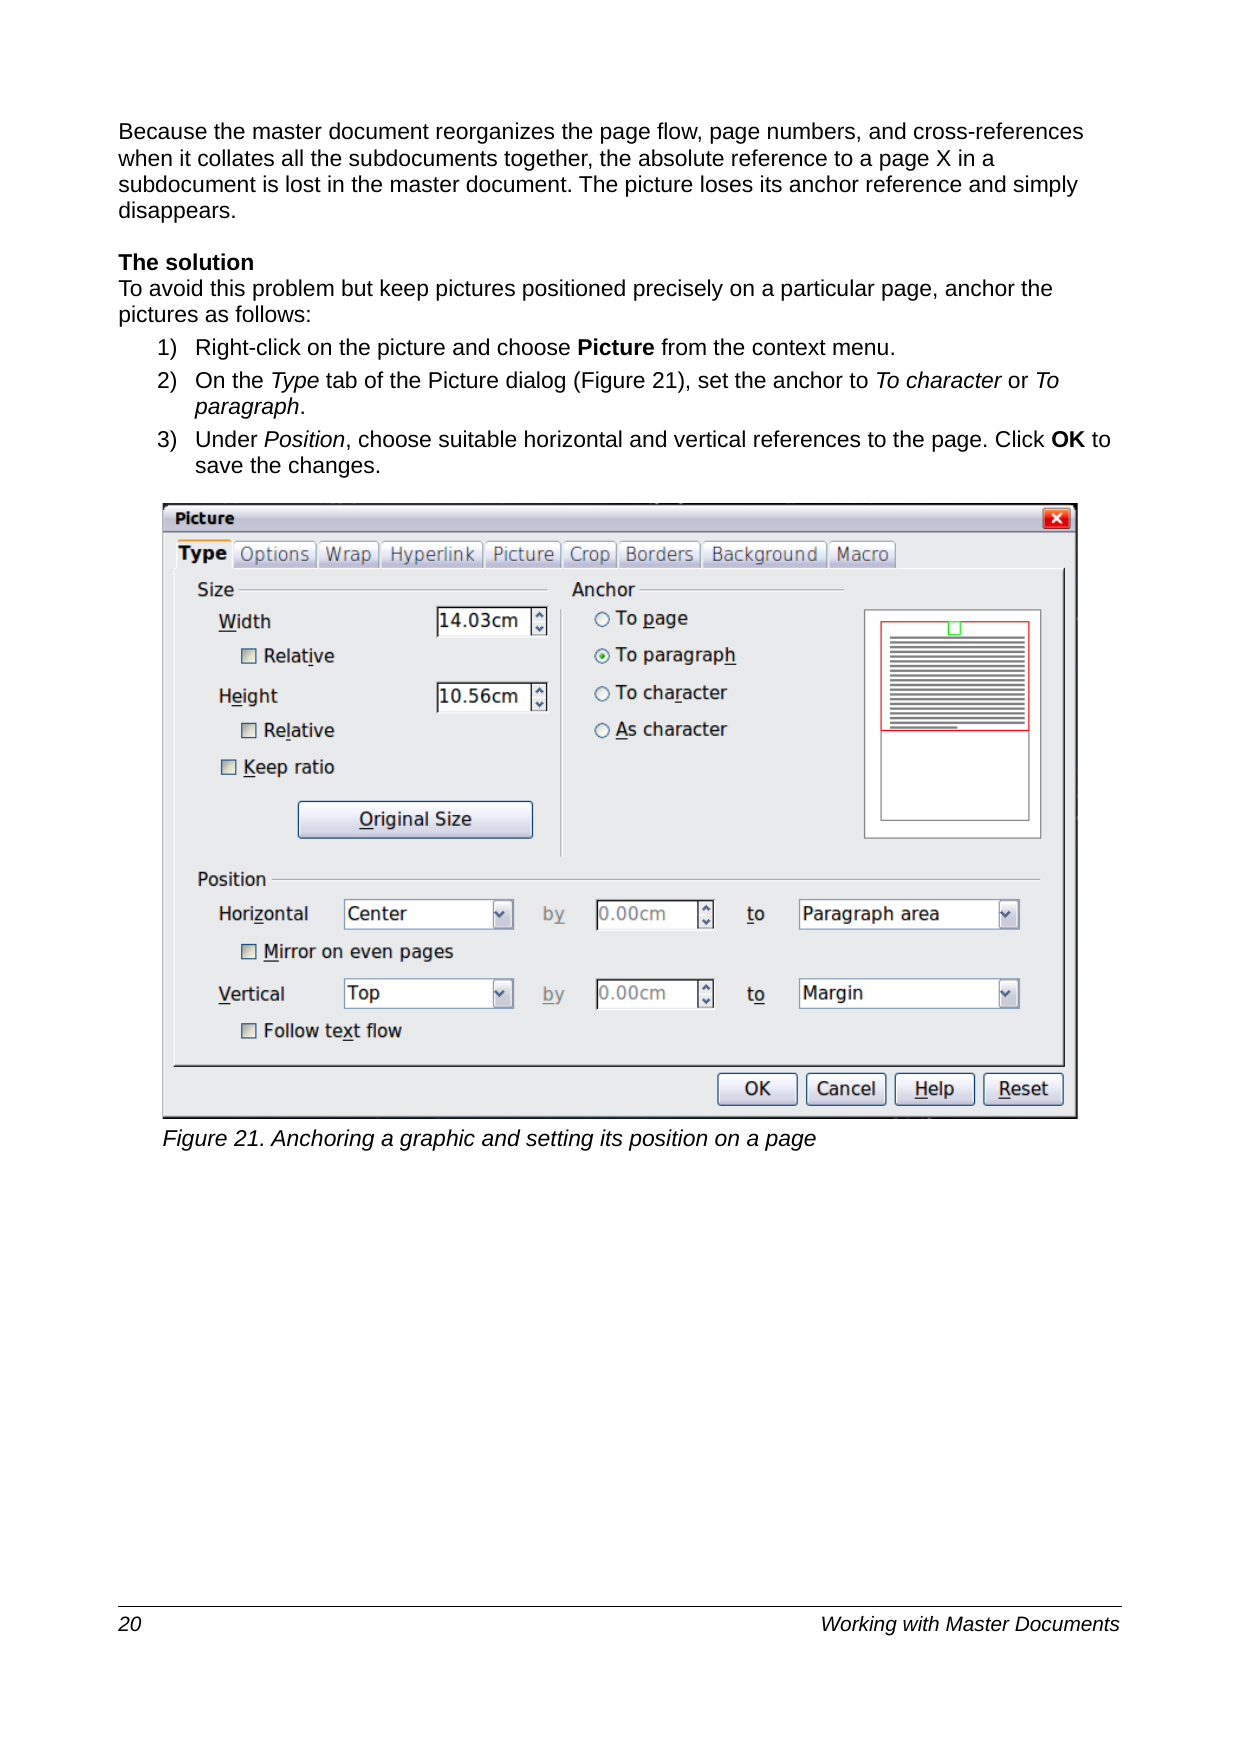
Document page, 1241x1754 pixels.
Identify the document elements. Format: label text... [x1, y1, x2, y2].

text The solution [118, 248, 1122, 275]
list To avoid this problem but keep pictures positioned precisely on a particular page, anchor the pictures as follows: [118, 275, 1122, 328]
picture [162, 503, 1078, 1119]
list Under Position, choose suitable horizontal and vertical references to the page. Click OK to save the changes. [177, 426, 1122, 478]
list On the Type tab of the Picture dialog (Figure 21), set the anchor to To character or To paragraph. [177, 367, 1122, 419]
text Because the master document reorganizes the page flow, page numbers, and cross-references when it collates all the subdocuments together, the absolute reference to a page X in a subdocument is lost in the master document. The picture loses its anchor reference and simply disappears. [118, 118, 1122, 223]
list Right-click on the picture and choose Picture from the context menu. [177, 334, 1122, 360]
text Figure 21. Anchoring a graphic and setting its position on a page [162, 1125, 1078, 1151]
